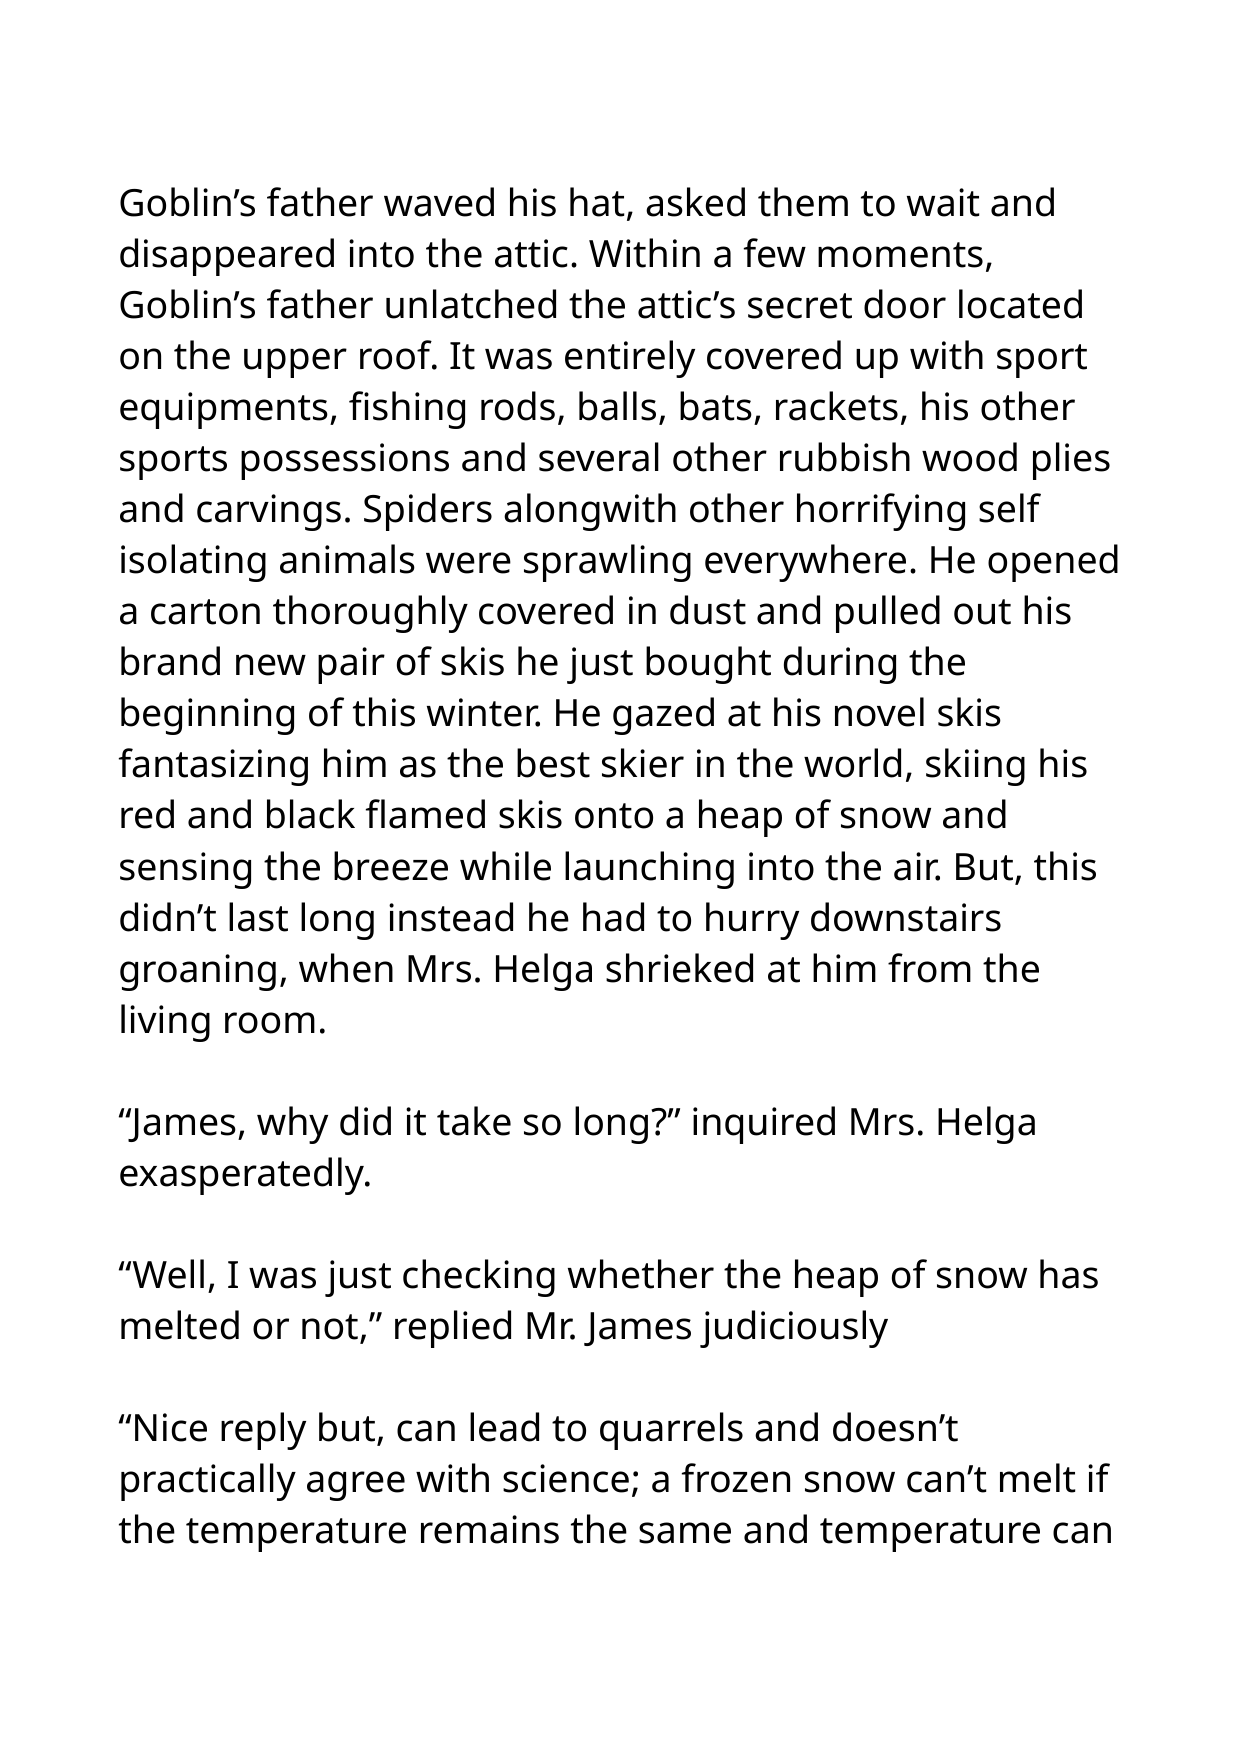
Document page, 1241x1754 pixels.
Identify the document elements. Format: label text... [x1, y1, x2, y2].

text “James, why did it take so long?” inquired Mrs. Helga exasperatedly. [118, 1095, 1122, 1197]
text “Well, I was just checking whether the heap of snow has melted or not,” replied Mr. James judiciously [118, 1248, 1122, 1350]
text “Nice reply but, can lead to quarrels and doesn’t practically agree with science; a frozen snow can’t melt if the temperature remains the same and temperature can [118, 1401, 1122, 1554]
text Goblin’s father waved his hat, asked them to wait and disappeared into the attic. Within a few moments, Goblin’s father unlatched the attic’s secret door located on the upper roof. It was entirely covered up with sport equipments, fishing rods, balls, bats, rackets, his other sports possessions and several other rubbish wood plies and carvings. Spiders alongwith other horrifying self isolating animals were sprawling everywhere. He opened a carton thoroughly covered in dust and pulled out his brand new pair of skis he just bought during the beginning of this winter. He gazed at his novel skis fantasizing him as the best skier in the world, skiing his red and black flamed skis onto a heap of snow and sensing the breeze while launching into the air. But, this didn’t last long instead he had to hurry downstairs groaning, when Mrs. Helga shrieked at him from the living room. [118, 176, 1122, 1044]
